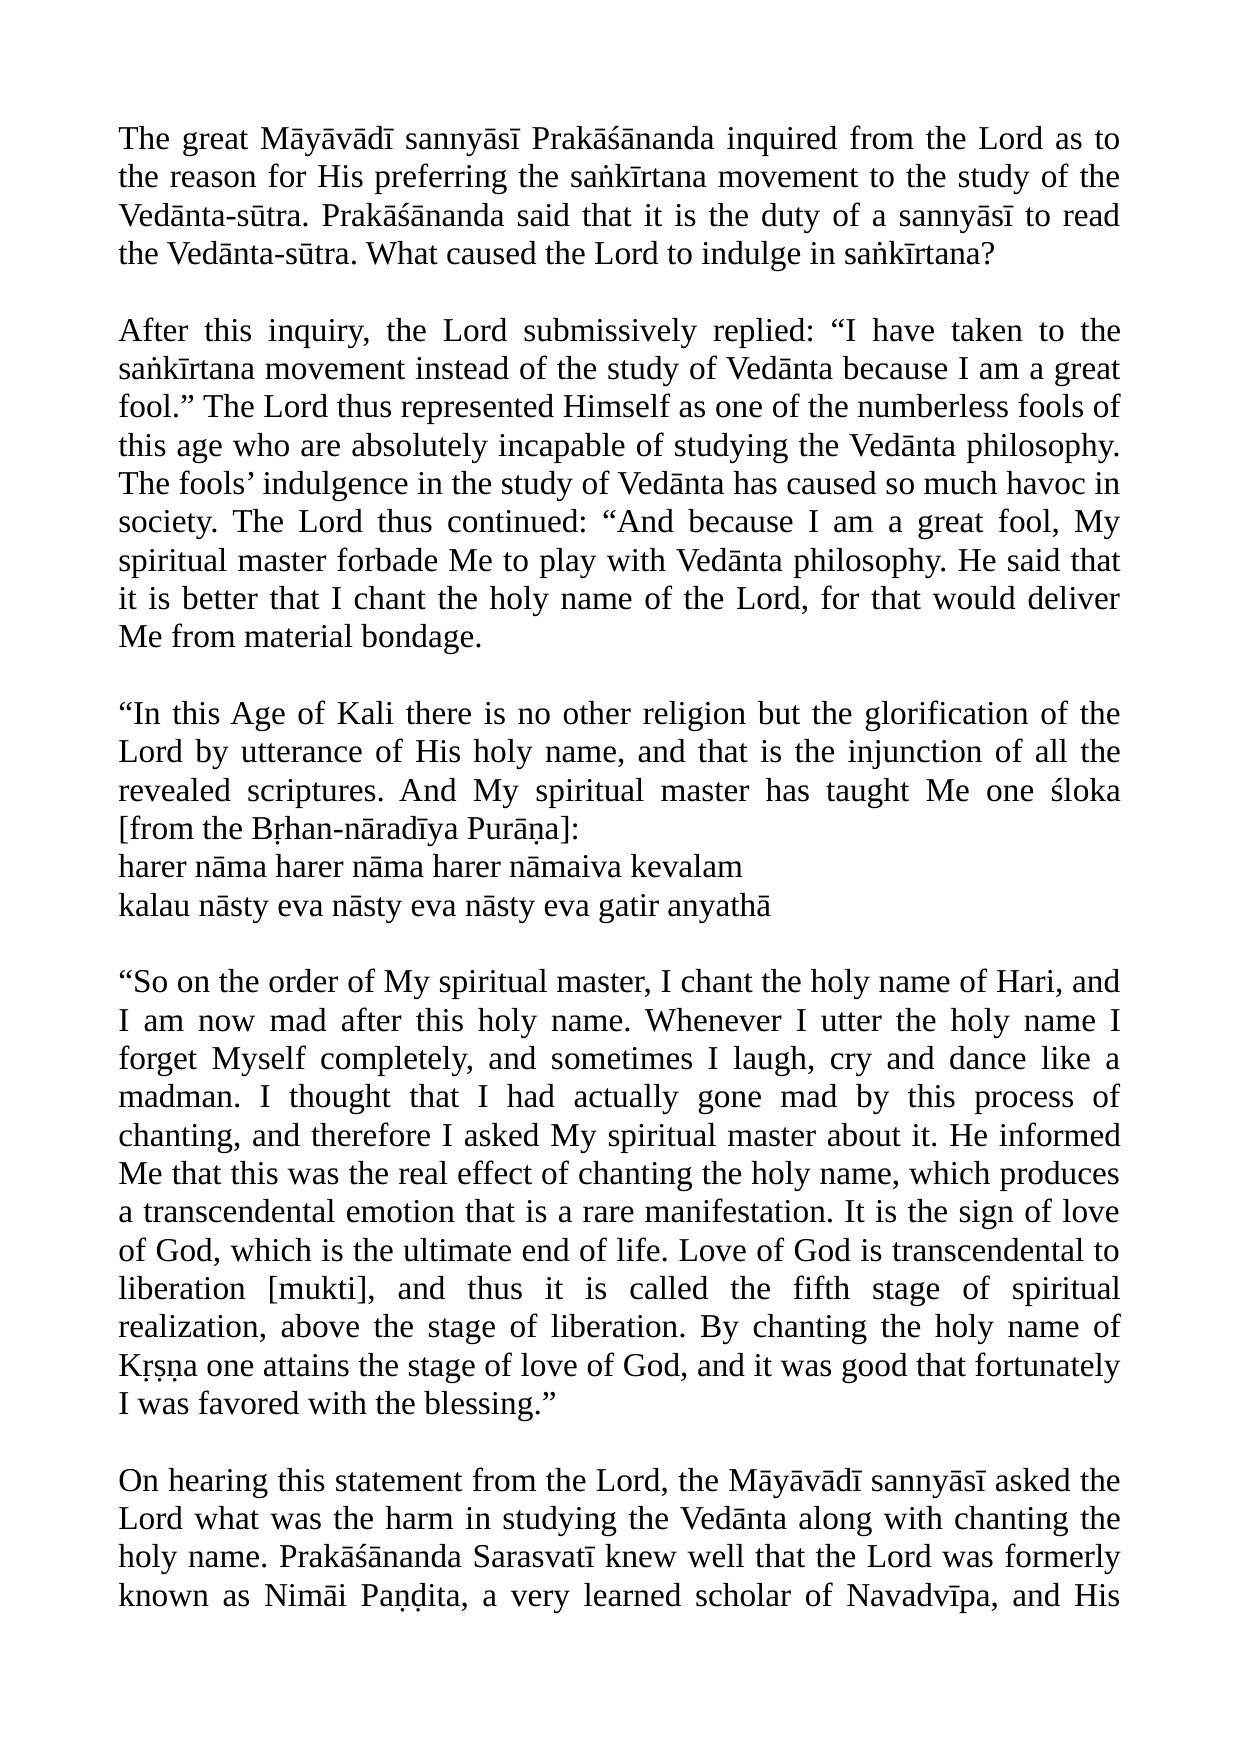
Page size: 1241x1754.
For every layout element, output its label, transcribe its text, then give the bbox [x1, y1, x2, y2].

text The great Māyāvādī sannyāsī Prakāśānanda inquired from the Lord as to the reason for His preferring the saṅkīrtana movement to the study of the Vedānta-sūtra. Prakāśānanda said that it is the duty of a sannyāsī to read the Vedānta-sūtra. What caused the Lord to indulge in saṅkīrtana? [118, 118, 1122, 271]
text harer nāma harer nāma harer nāmaiva kevalam [118, 846, 1122, 885]
text “In this Age of Kali there is no other religion but the glorification of the Lord by utterance of His holy name, and that is the injunction of all the revealed scriptures. And My spiritual master has taught Me one śloka [from the Bṛhan-nāradīya Purāṇa]: [118, 693, 1122, 846]
text “So on the order of My spiritual master, I chant the holy name of Hari, and I am now mad after this holy name. Whenever I utter the holy name I forget Myself completely, and sometimes I laugh, cry and dance like a madman. I thought that I had actually gone mad by this process of chanting, and therefore I asked My spiritual master about it. He informed Me that this was the real effect of chanting the holy name, which produces a transcendental emotion that is a rare manifestation. It is the sign of love of God, which is the ultimate end of life. Love of God is transcendental to liberation [mukti], and thus it is called the fifth stage of spiritual realization, above the stage of liberation. By chanting the holy name of Kṛṣṇa one attains the stage of love of God, and it was good that fortunately I was favored with the blessing.” [118, 961, 1122, 1421]
text kalau nāsty eva nāsty eva nāsty eva gatir anyathā [118, 885, 1122, 923]
text On hearing this statement from the Lord, the Māyāvādī sannyāsī asked the Lord what was the harm in studying the Vedānta along with chanting the holy name. Prakāśānanda Sarasvatī knew well that the Lord was formerly known as Nimāi Paṇḍita, a very learned scholar of Navadvīpa, and His [118, 1460, 1122, 1613]
text After this inquiry, the Lord submissively replied: “I have taken to the saṅkīrtana movement instead of the study of Vedānta because I am a great fool.” The Lord thus represented Himself as one of the numberless fools of this age who are absolutely incapable of studying the Vedānta philosophy. The fools’ indulgence in the study of Vedānta has caused so much havoc in society. The Lord thus continued: “And because I am a great fool, My spiritual master forbade Me to play with Vedānta philosophy. He said that it is better that I chant the holy name of the Lord, for that would deliver Me from material bondage. [118, 310, 1122, 655]
